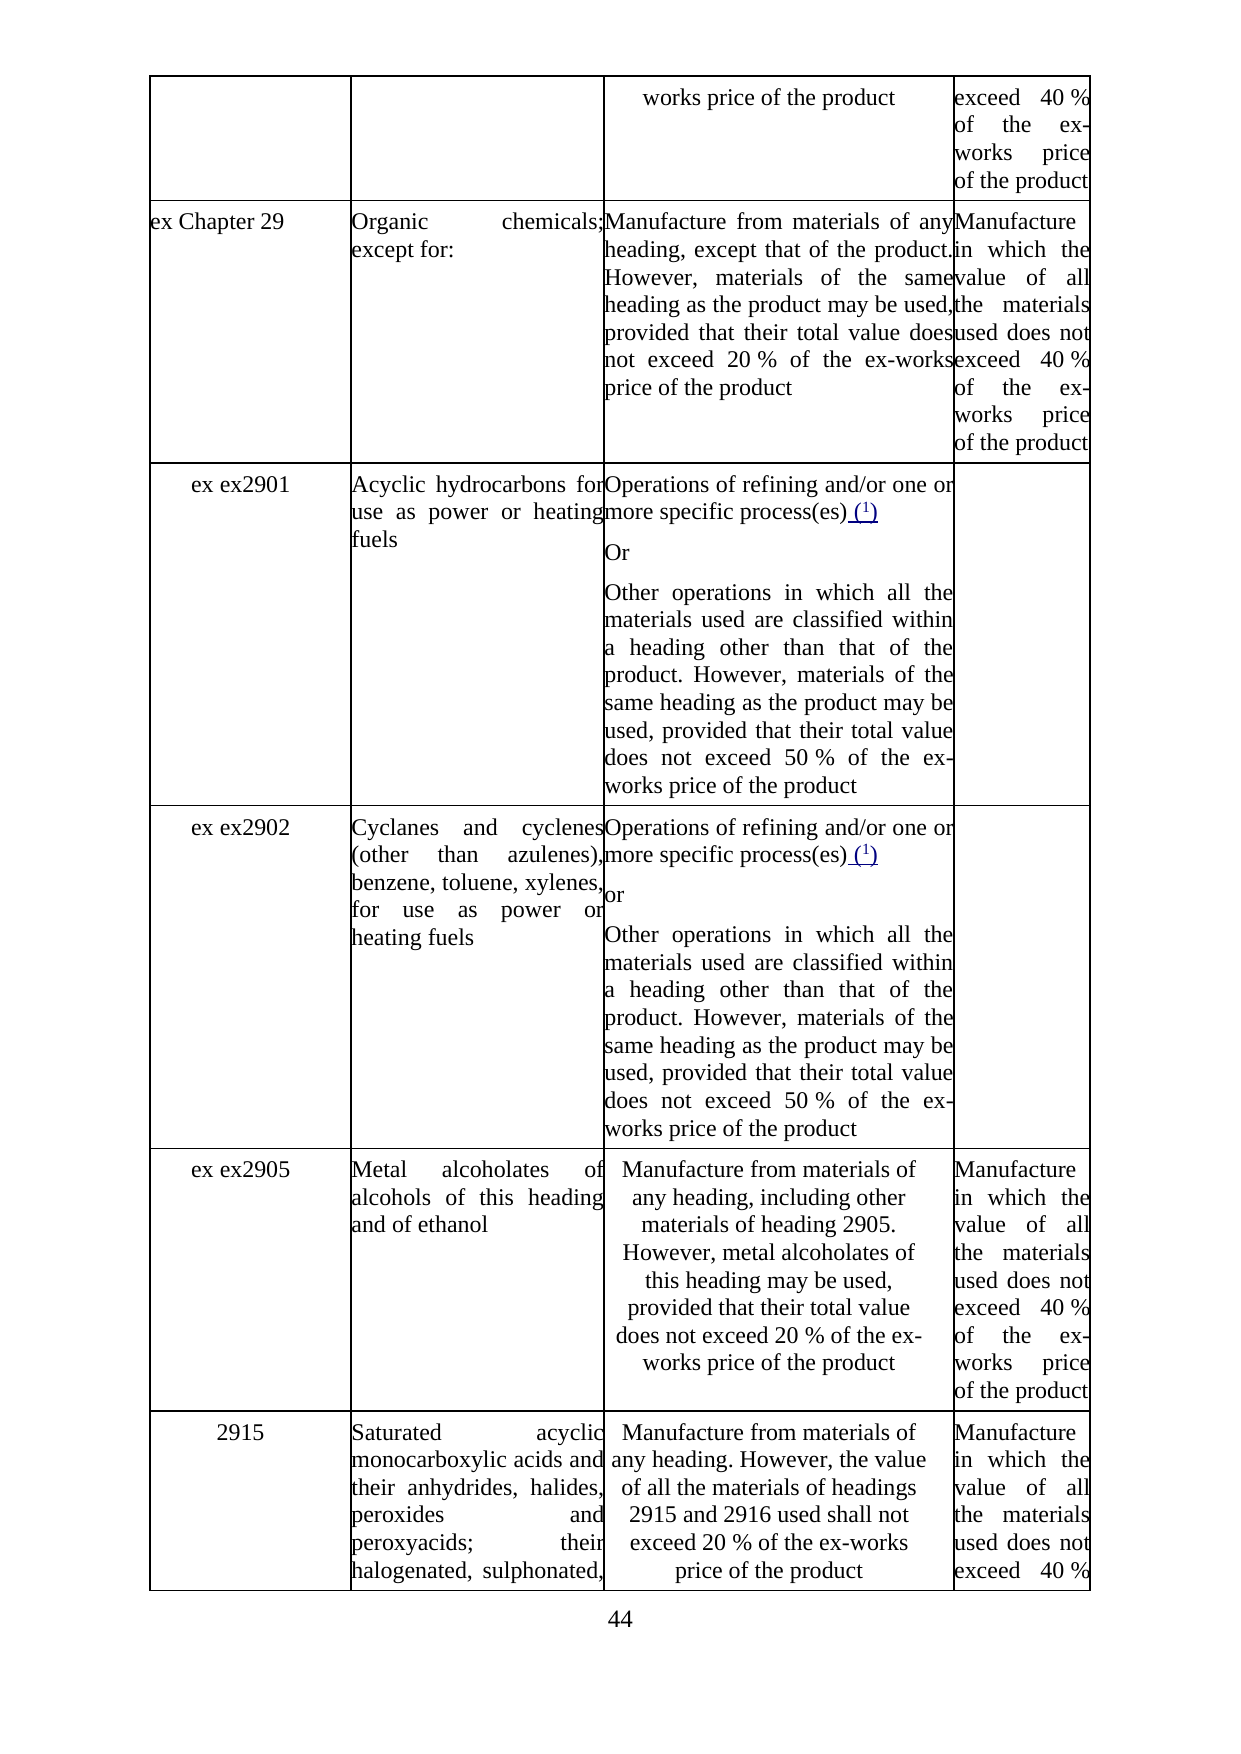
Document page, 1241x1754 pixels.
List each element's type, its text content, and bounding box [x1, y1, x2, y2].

table_cell Acyclic hydrocarbons for use as power or heating fuels [352, 464, 603, 805]
table_cell Manufacture from materials of any heading, except that of the product. However, materials of the same heading as the product may be used, provided that their total value does not exceed 20 % of the ex-works price of the product [605, 201, 953, 462]
table_cell ex Chapter 29 [151, 201, 350, 462]
table_cell Manufacture in which the value of all the materials used does not exceed 40 % of the ex-works price of the product [955, 1149, 1089, 1410]
table_cell Manufacture in which the value of all the materials used does not exceed 40 % [955, 1412, 1089, 1589]
table_cell Cyclanes and cyclenes (other than azulenes), benzene, toluene, xylenes, for use as power or heating fuels [352, 806, 603, 1147]
table_cell ex ex2902 [151, 806, 350, 1147]
table_cell exceed 40 % of the ex-works price of the product [955, 77, 1089, 199]
table_cell [955, 464, 1089, 805]
table_cell ex ex2901 [151, 464, 350, 805]
table_cell Operations of refining and/or one or more specific process(es) (1) Or Other operations in which all the materials used are classified within a heading other than that of the product. However, materials of the same heading as the product may be used, provided that their total value does not exceed 50 % of the ex-works price of the product [605, 464, 953, 805]
table_cell ex ex2905 [151, 1149, 350, 1410]
table_cell Manufacture from materials of any heading. However, the value of all the materials of headings 2915 and 2916 used shall not exceed 20 % of the ex-works price of the product [605, 1412, 953, 1589]
table_cell Manufacture in which the value of all the materials used does not exceed 40 % of the ex-works price of the product [955, 201, 1089, 462]
table_cell Organic chemicals; except for: [352, 201, 603, 462]
table_cell Operations of refining and/or one or more specific process(es) (1) or Other operations in which all the materials used are classified within a heading other than that of the product. However, materials of the same heading as the product may be used, provided that their total value does not exceed 50 % of the ex-works price of the product [605, 806, 953, 1147]
table_cell [151, 77, 350, 199]
table_cell works price of the product [605, 77, 953, 199]
table_cell Metal alcoholates of alcohols of this heading and of ethanol [352, 1149, 603, 1410]
table_cell Manufacture from materials of any heading, including other materials of heading 2905. However, metal alcoholates of this heading may be used, provided that their total value does not exceed 20 % of the ex-works price of the product [605, 1149, 953, 1410]
table_cell Saturated acyclic monocarboxylic acids and their anhydrides, halides, peroxides and peroxyacids; their halogenated, sulphonated, [352, 1412, 603, 1589]
table_cell 2915 [151, 1412, 350, 1589]
table_cell [352, 77, 603, 199]
table_cell [955, 806, 1089, 1147]
